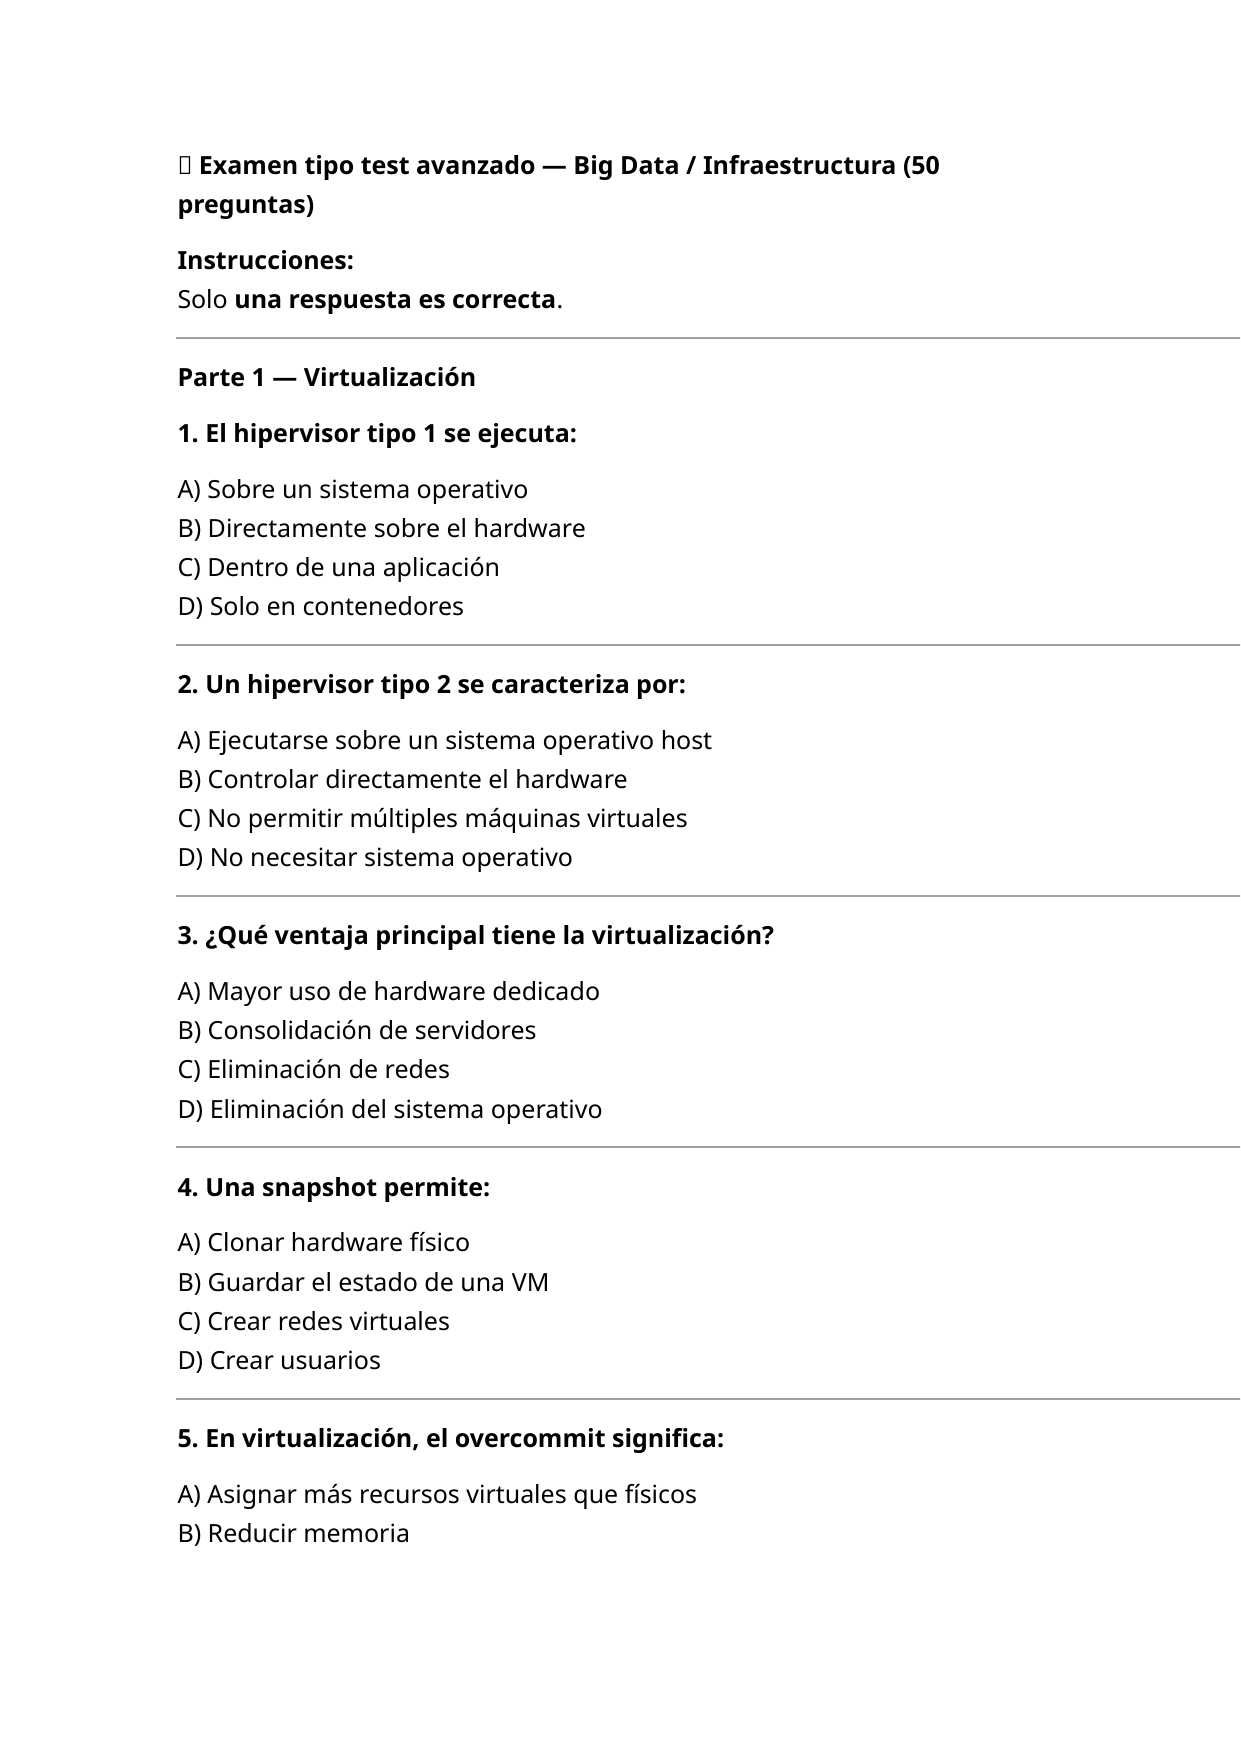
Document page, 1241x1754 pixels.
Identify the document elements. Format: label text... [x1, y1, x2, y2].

text A) Mayor uso de hardware dedicado B) Consolidación de servidores C) Eliminación de redes D) Eliminación del sistema operativo [177, 974, 1063, 1125]
text 2. Un hipervisor tipo 2 se caracteriza por: [177, 667, 1063, 701]
text 5. En virtualización, el overcommit significa: [177, 1421, 1063, 1454]
text A) Asignar más recursos virtuales que físicos B) Reducir memoria [177, 1476, 1063, 1549]
text Parte 1 — Virtualización [177, 360, 1063, 394]
text Instrucciones: Solo una respuesta es correcta. [177, 243, 1063, 316]
text A) Sobre un sistema operativo B) Directamente sobre el hardware C) Dentro de una aplicación D) Solo en contenedores [177, 471, 1063, 623]
text 3. ¿Qué ventaja principal tiene la virtualización? [177, 918, 1063, 952]
text 📝 Examen tipo test avanzado — Big Data / Infraestructura (50 preguntas) [177, 148, 1063, 221]
text 1. El hipervisor tipo 1 se ejecuta: [177, 416, 1063, 449]
text 4. Una snapshot permite: [177, 1169, 1063, 1203]
text A) Clonar hardware físico B) Guardar el estado de una VM C) Crear redes virtuales D) Crear usuarios [177, 1225, 1063, 1377]
text A) Ejecutarse sobre un sistema operativo host B) Controlar directamente el hardware C) No permitir múltiples máquinas virtuales D) No necesitar sistema operativo [177, 723, 1063, 874]
